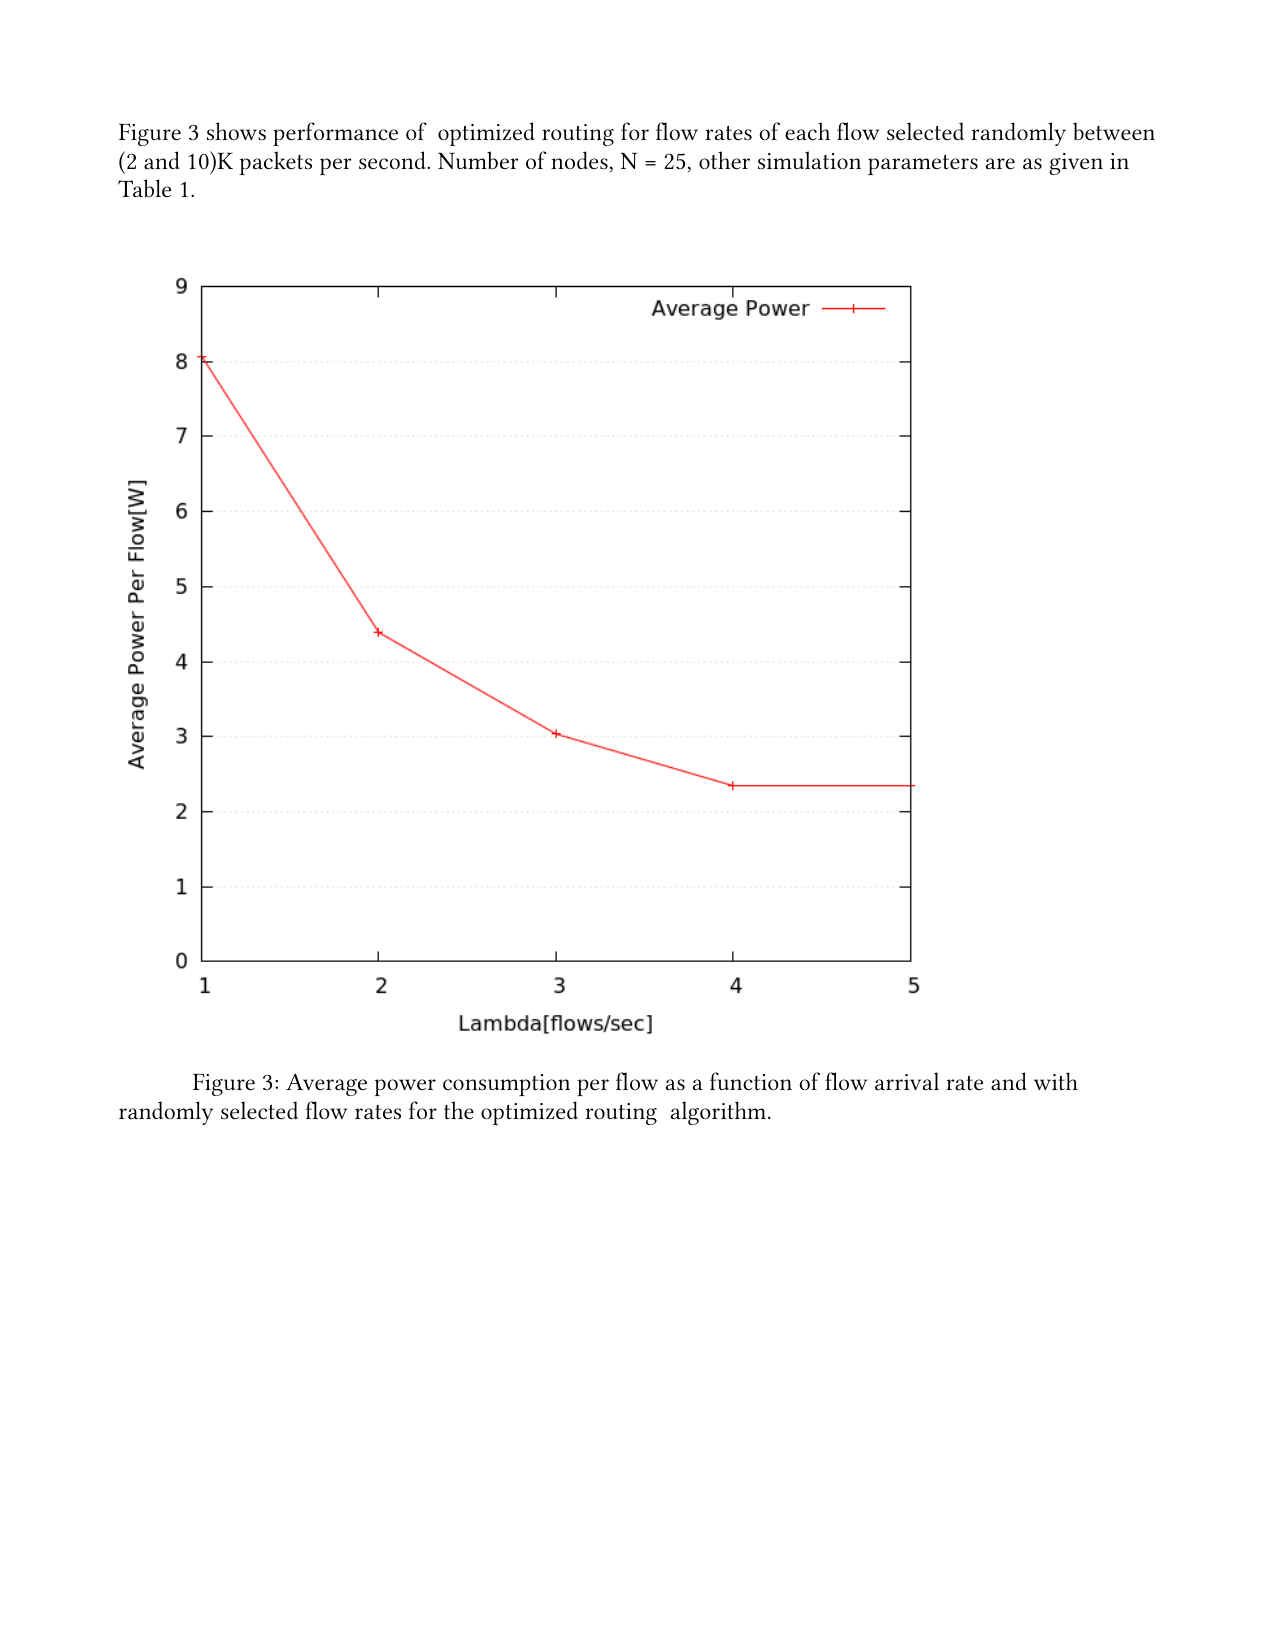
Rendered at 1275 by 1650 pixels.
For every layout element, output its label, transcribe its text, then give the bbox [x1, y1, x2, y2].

text Figure 3: Average power consumption per flow as a function of flow arrival rate and with randomly selected flow rates for the optimized routing algorithm. [118, 1068, 1157, 1126]
picture [118, 260, 1157, 1040]
text Figure 3 shows performance of optimized routing for flow rates of each flow selected randomly between (2 and 10)K packets per second. Number of nodes, N = 25, other simulation parameters are as given in Table 1. [118, 118, 1157, 204]
